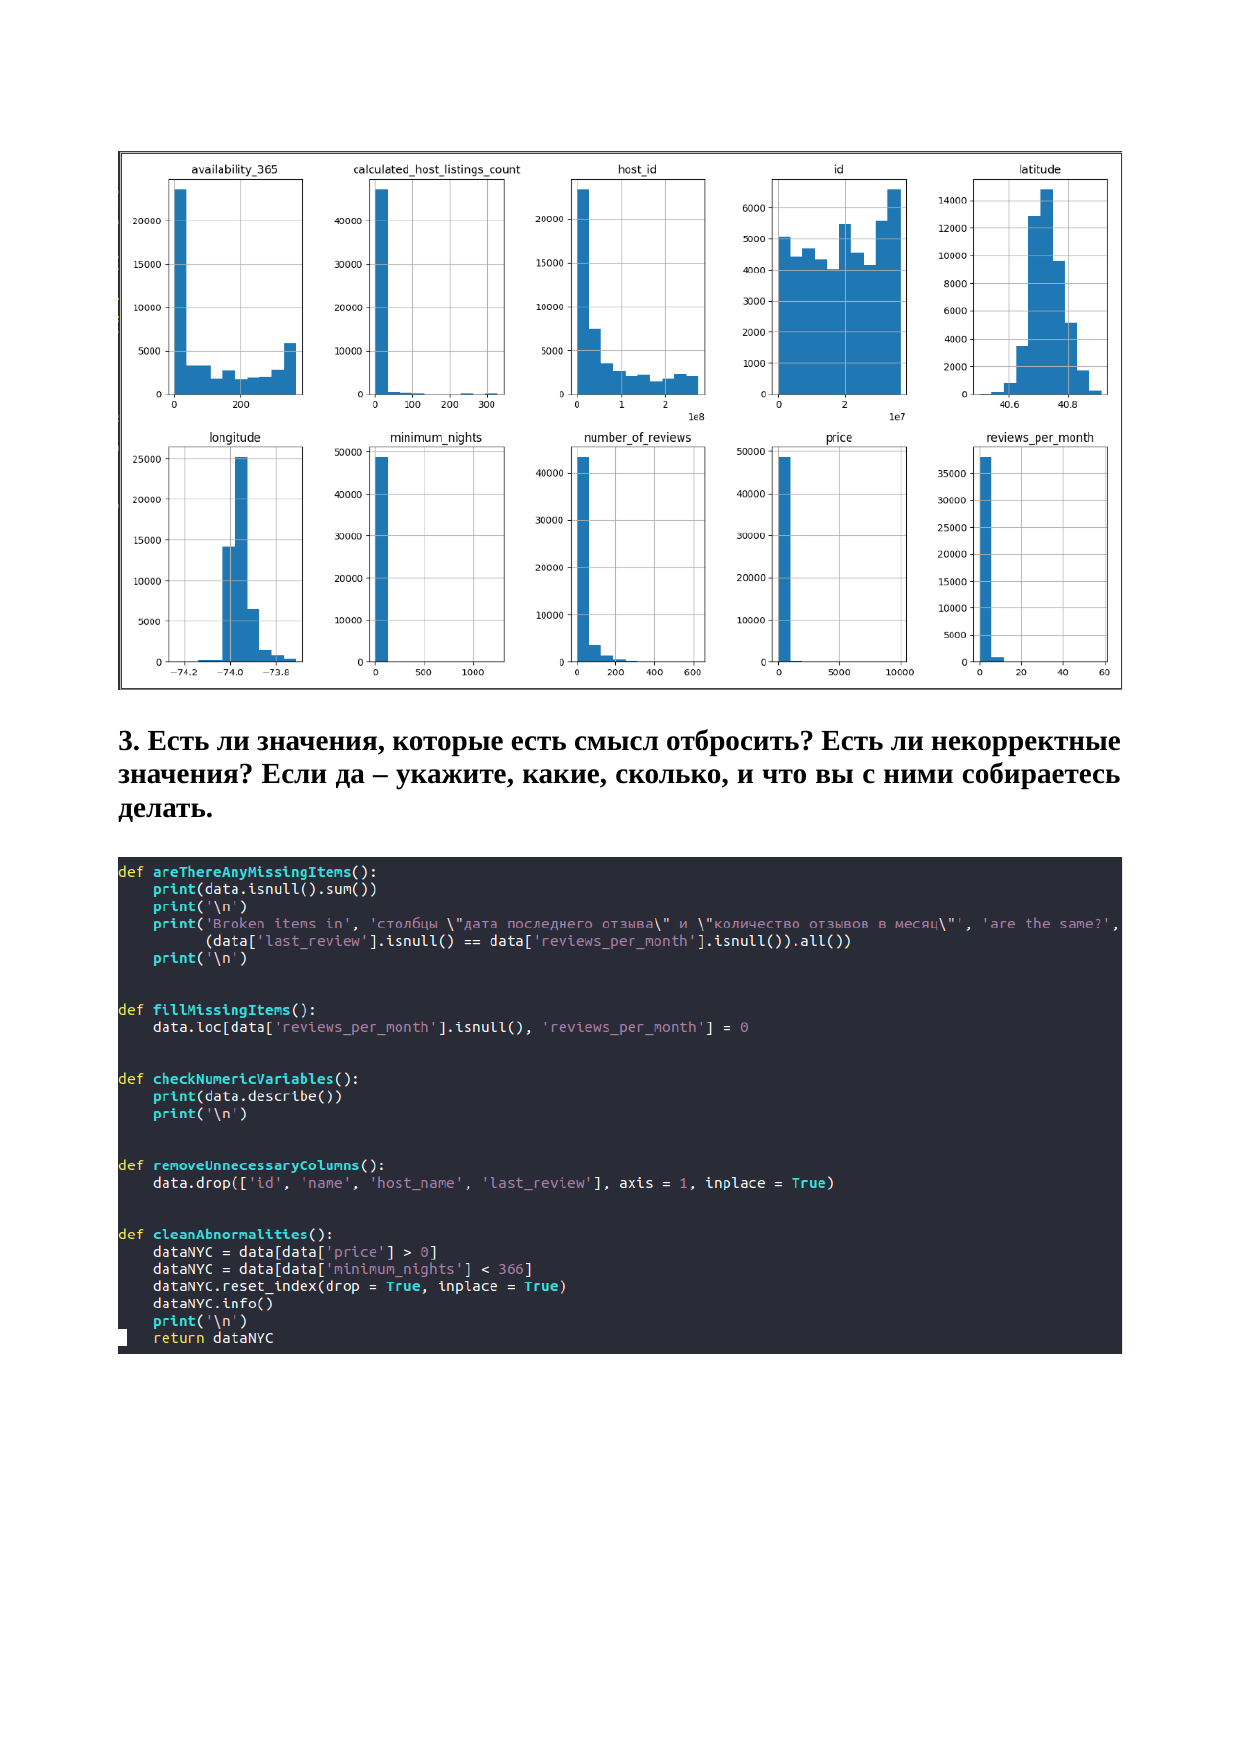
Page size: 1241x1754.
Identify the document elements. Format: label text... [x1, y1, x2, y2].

text 3. Есть ли значения, которые есть смысл отбросить? Есть ли некорректные значения? Если да – укажите, какие, сколько, и что вы с ними собираетесь делать. [118, 723, 1122, 824]
picture [118, 151, 1123, 690]
picture [118, 857, 1123, 1354]
